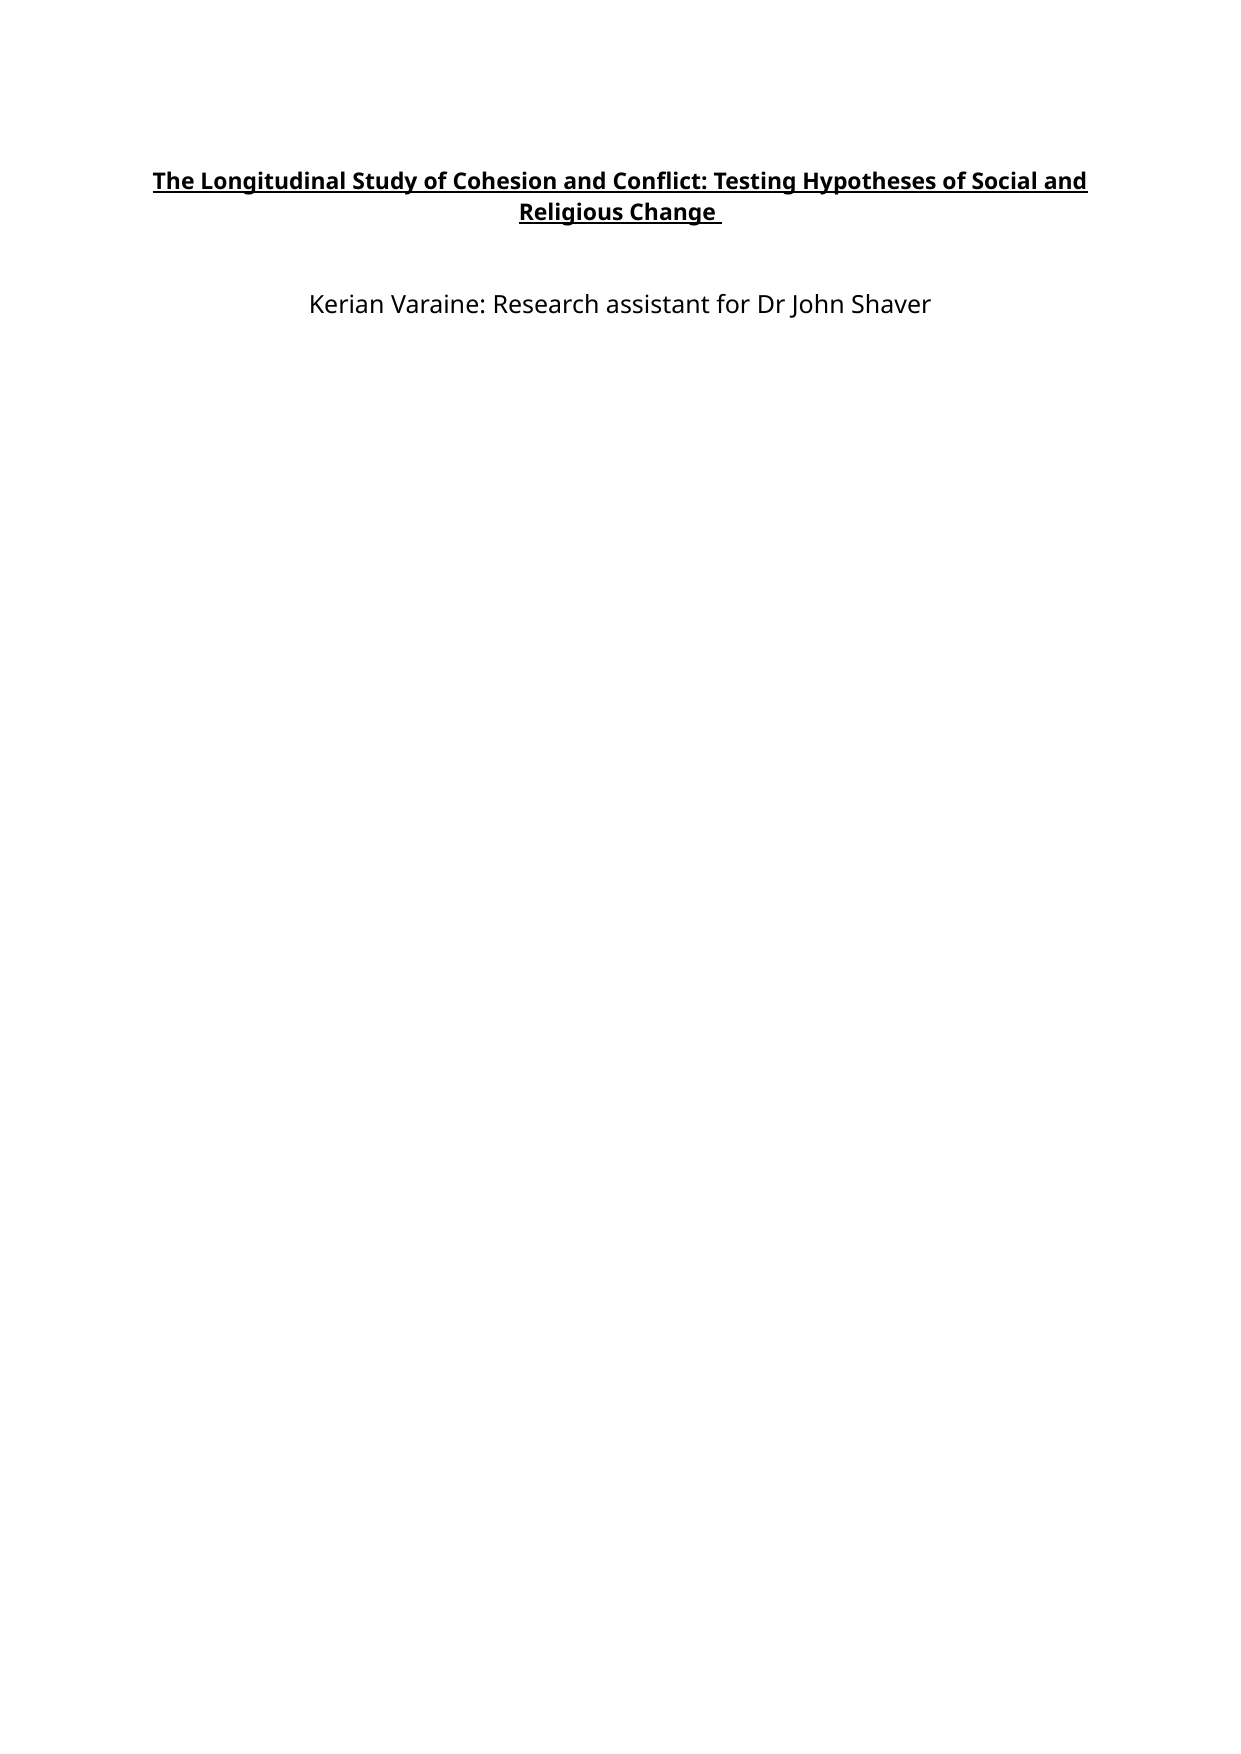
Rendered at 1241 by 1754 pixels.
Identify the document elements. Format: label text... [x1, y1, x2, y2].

text The Longitudinal Study of Cohesion and Conflict: Testing Hypotheses of Social and Religious Change [118, 165, 1122, 227]
text Kerian Varaine: Research assistant for Dr John Shaver [118, 286, 1122, 320]
